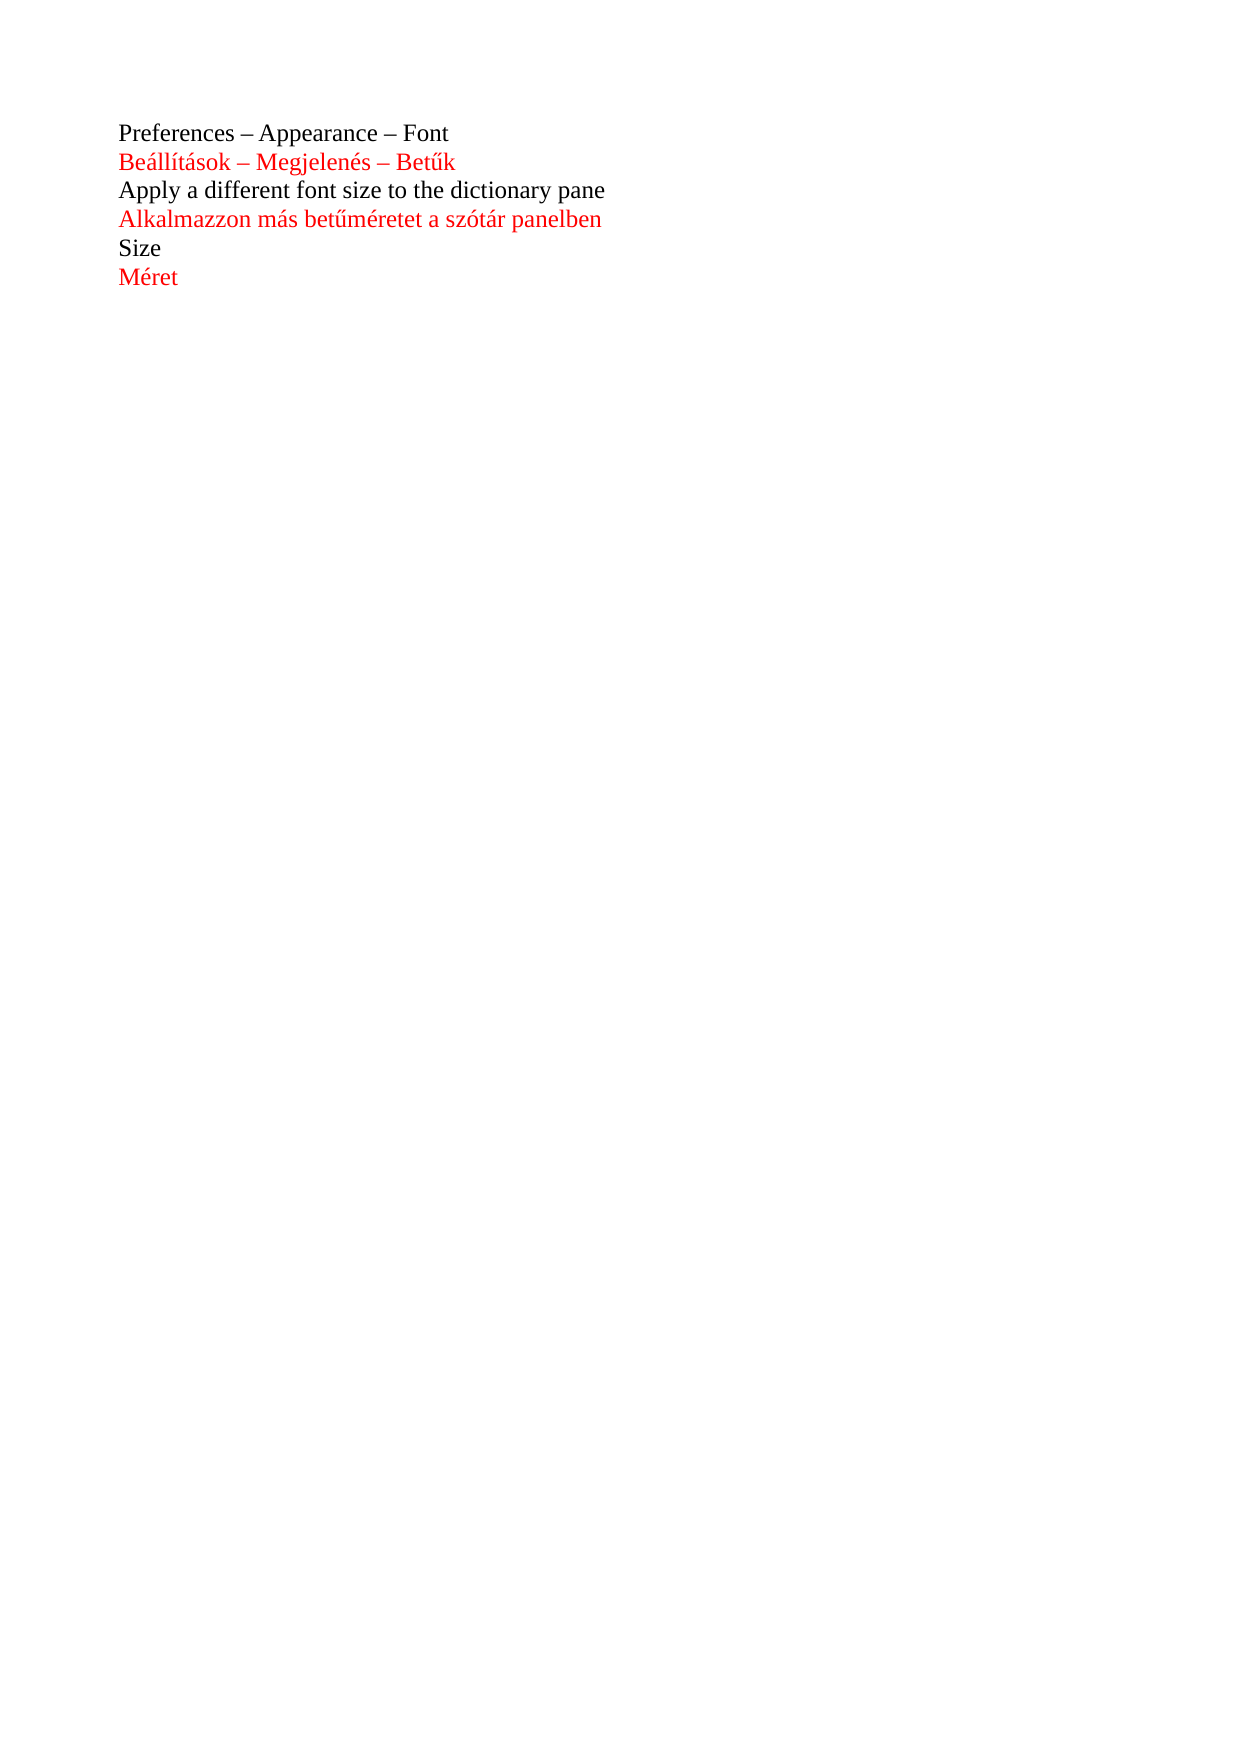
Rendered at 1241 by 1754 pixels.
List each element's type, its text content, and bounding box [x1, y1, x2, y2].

text Size [118, 233, 1122, 262]
text Preferences – Appearance – Font [118, 118, 1122, 147]
text Apply a different font size to the dictionary pane [118, 176, 1122, 204]
text Méret [118, 262, 1122, 291]
text Beállítások – Megjelenés – Betűk [118, 147, 1122, 176]
text Alkalmazzon más betűméretet a szótár panelben [118, 204, 1122, 233]
